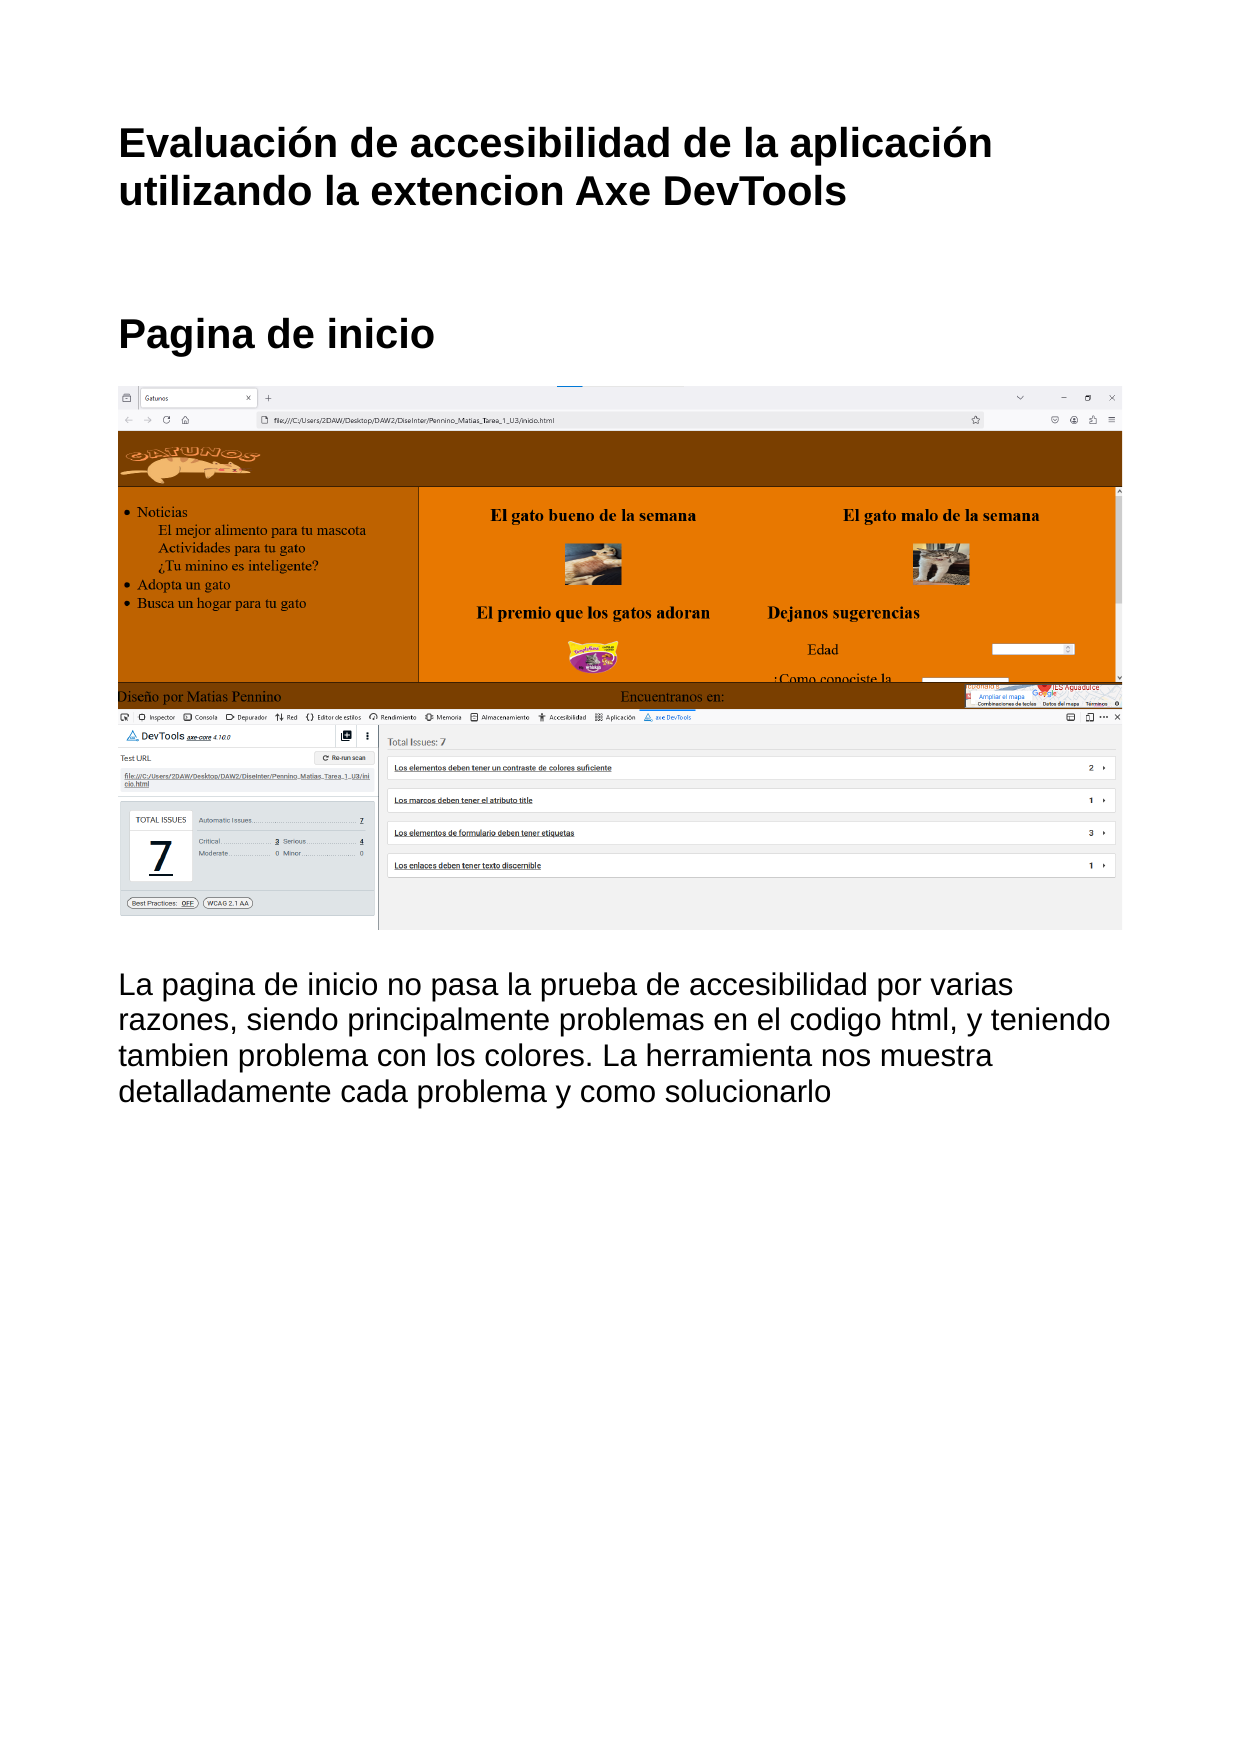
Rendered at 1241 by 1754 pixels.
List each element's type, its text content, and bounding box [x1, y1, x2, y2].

text Evaluación de accesibilidad de la aplicación utilizando la extencion Axe DevTools [118, 118, 1122, 214]
picture [118, 386, 1123, 930]
text Pagina de inicio [118, 310, 1122, 358]
text La pagina de inicio no pasa la prueba de accesibilidad por varias razones, siendo principalmente problemas en el codigo html, y teniendo tambien problema con los colores. La herramienta nos muestra detalladamente cada problema y como solucionarlo [118, 966, 1122, 1109]
